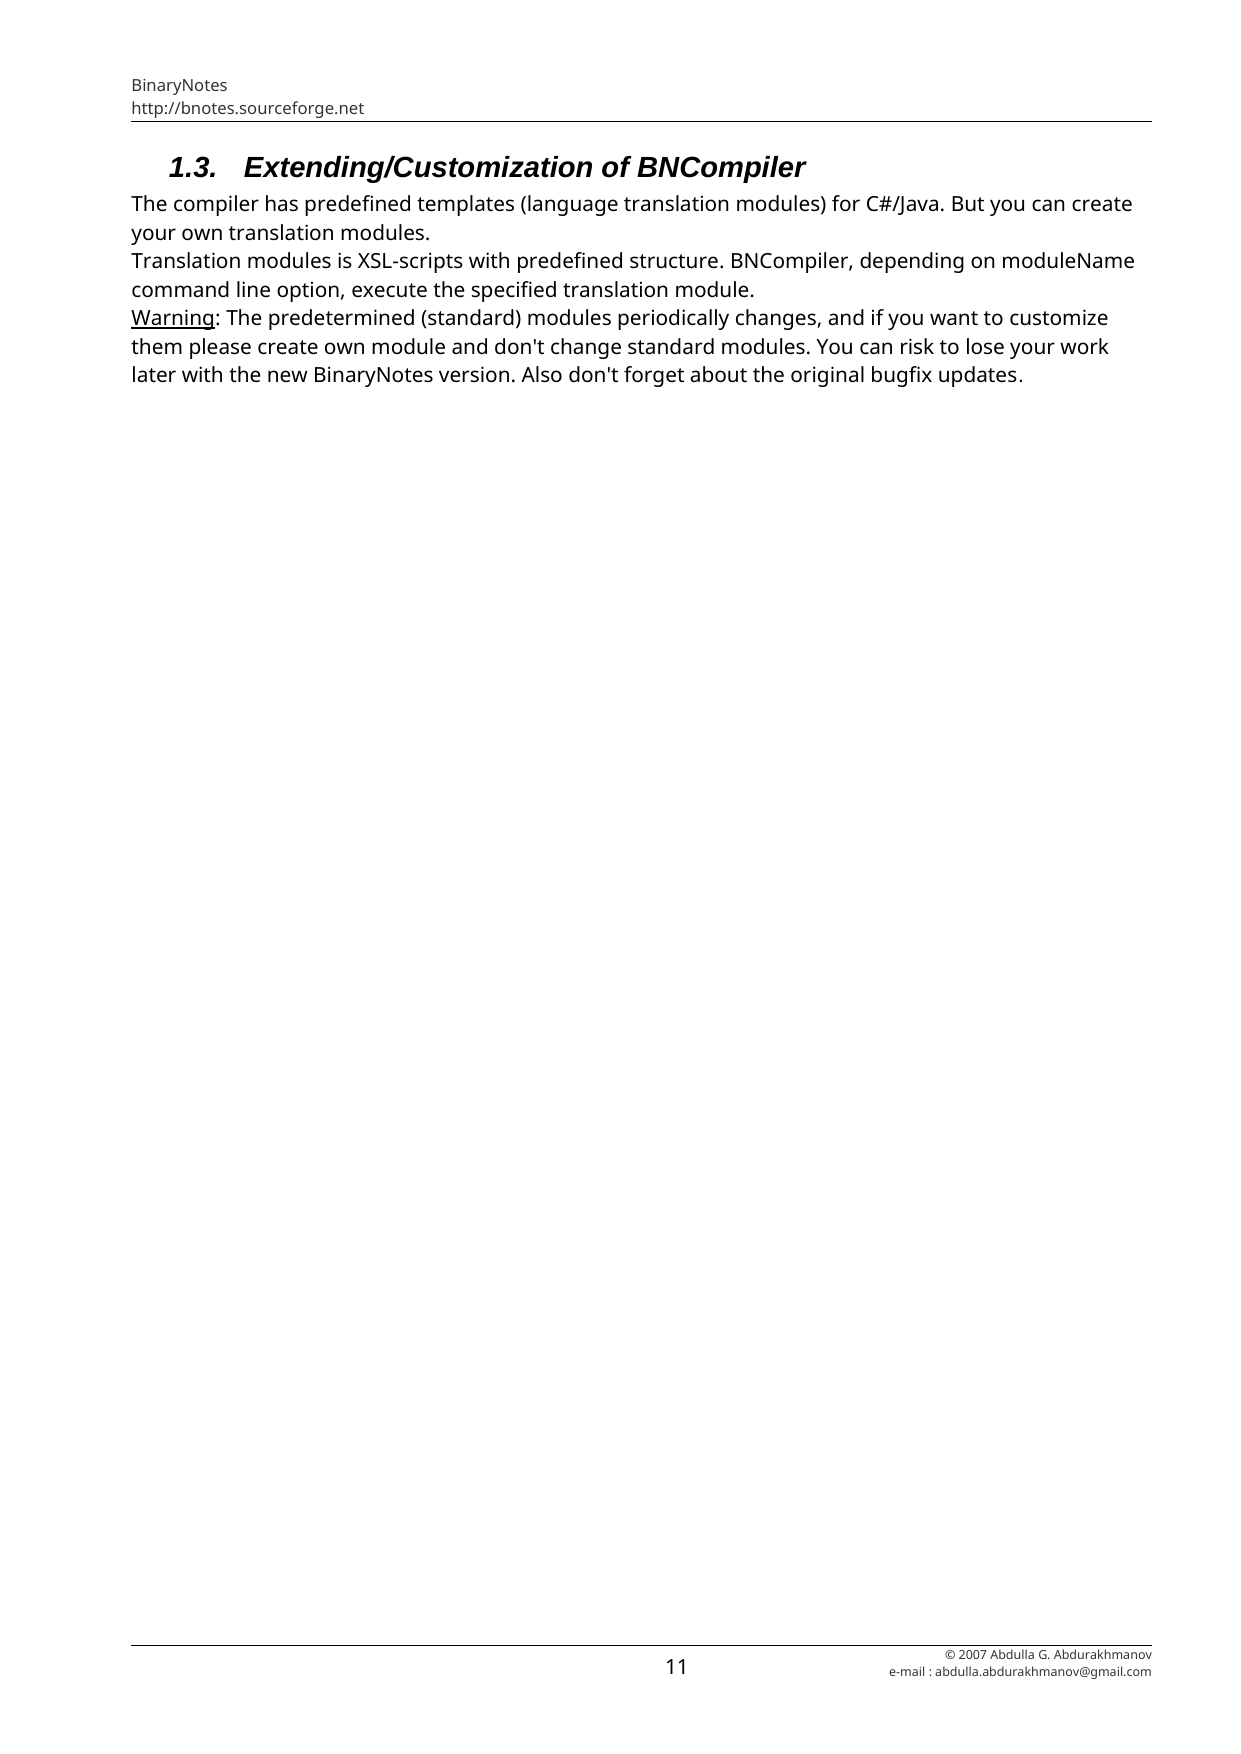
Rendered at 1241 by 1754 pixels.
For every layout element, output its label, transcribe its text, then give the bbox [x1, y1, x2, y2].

text Warning: The predetermined (standard) modules periodically changes, and if you want to customize them please create own module and don't change standard modules. You can risk to lose your work later with the new BinaryNotes version. Also don't forget about the original bugfix updates. [131, 303, 1152, 389]
text The compiler has predefined templates (language translation modules) for C#/Java. But you can create your own translation modules. [131, 189, 1152, 246]
text Translation modules is XSL-scripts with predefined structure. BNCompiler, depending on moduleName command line option, execute the specified translation module. [131, 246, 1152, 303]
subtitle Extending/Customization of BNCompiler [169, 151, 1152, 183]
